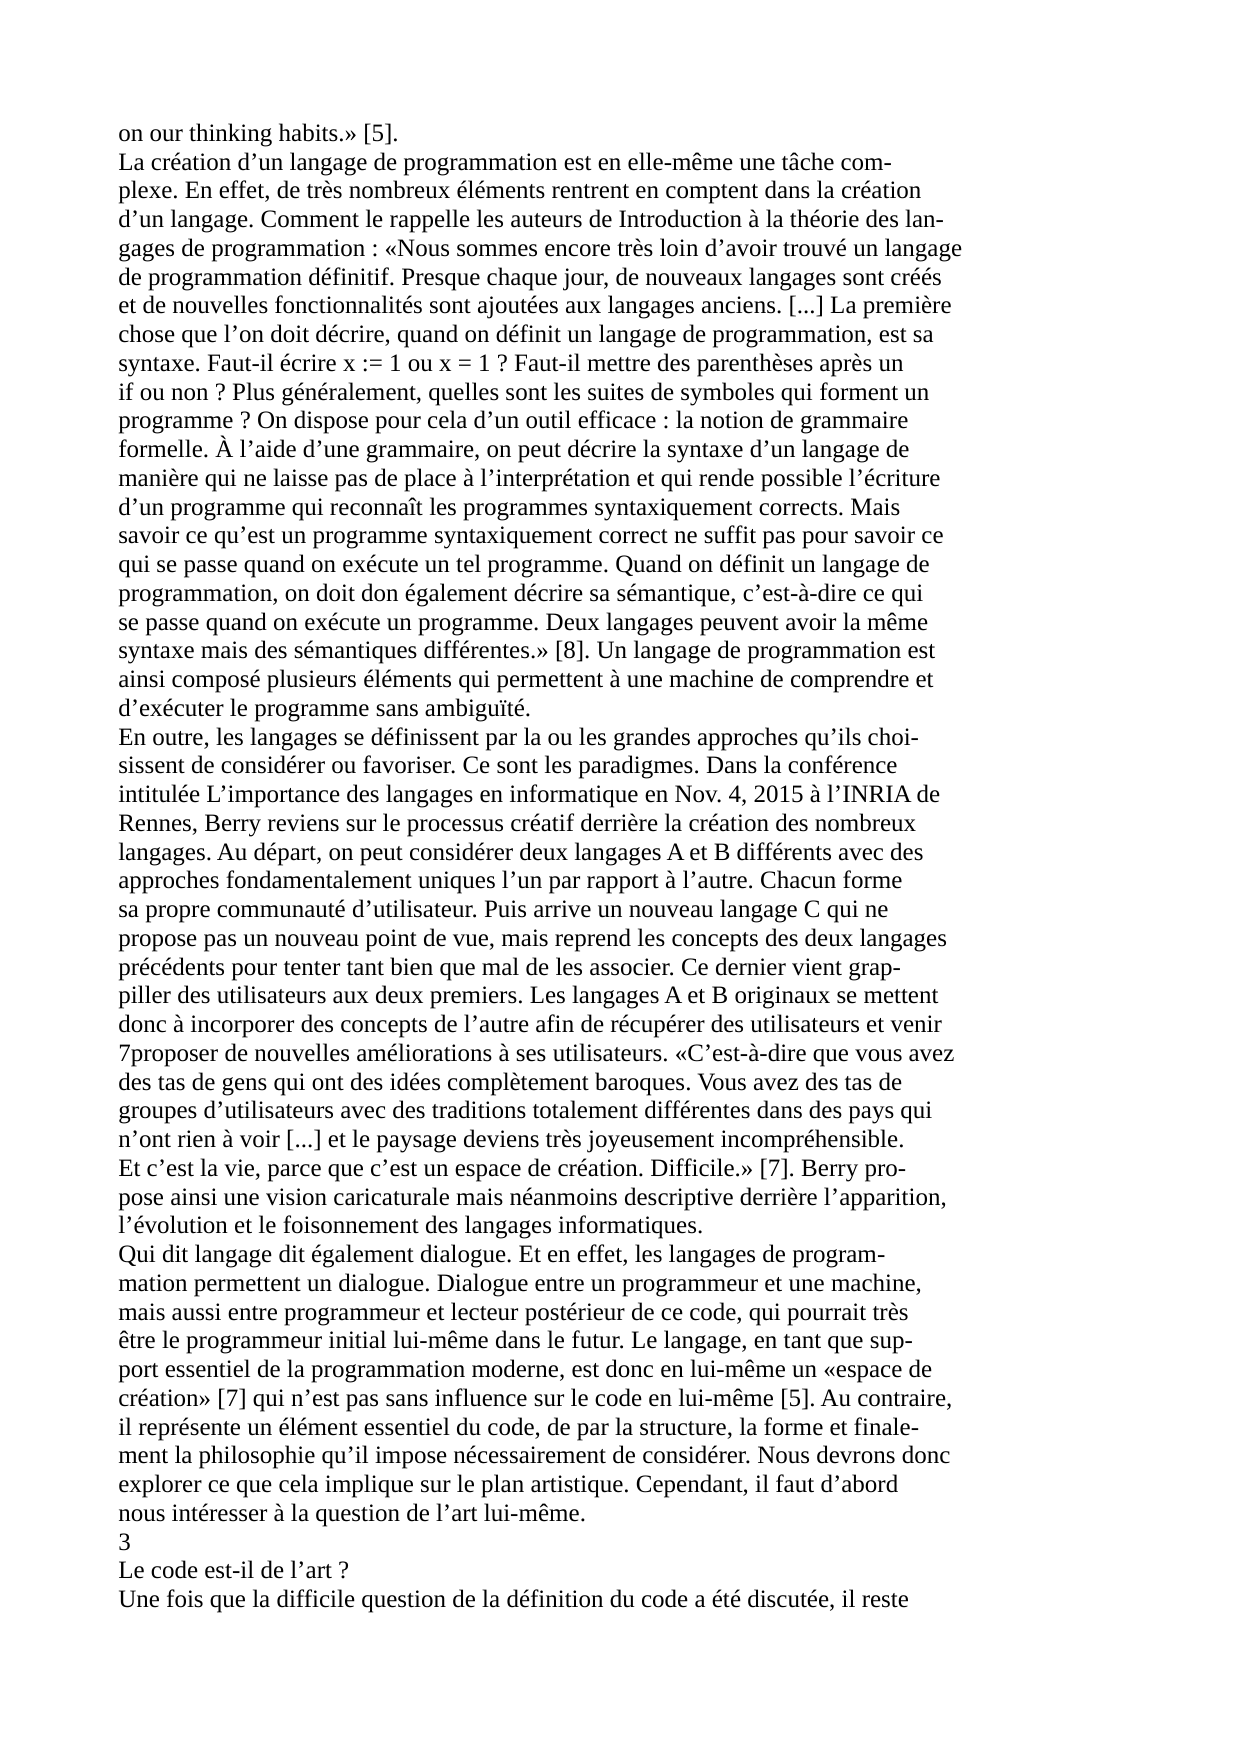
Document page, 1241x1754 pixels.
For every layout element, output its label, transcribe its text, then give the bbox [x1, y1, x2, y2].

text manière qui ne laisse pas de place à l’interprétation et qui rende possible l’écriture [118, 463, 1122, 492]
text se passe quand on exécute un programme. Deux langages peuvent avoir la même [118, 607, 1122, 636]
text précédents pour tenter tant bien que mal de les associer. Ce dernier vient grap- [118, 952, 1122, 981]
text donc à incorporer des concepts de l’autre afin de récupérer des utilisateurs et venir [118, 1009, 1122, 1038]
text qui se passe quand on exécute un tel programme. Quand on définit un langage de [118, 549, 1122, 578]
text programmation, on doit don également décrire sa sémantique, c’est-à-dire ce qui [118, 578, 1122, 607]
text création» [7] qui n’est pas sans influence sur le code en lui-même [5]. Au contraire, [118, 1383, 1122, 1412]
text être le programmeur initial lui-même dans le futur. Le langage, en tant que sup- [118, 1326, 1122, 1354]
text sissent de considérer ou favoriser. Ce sont les paradigmes. Dans la conférence [118, 751, 1122, 779]
text Et c’est la vie, parce que c’est un espace de création. Difficile.» [7]. Berry pro- [118, 1153, 1122, 1182]
text syntaxe mais des sémantiques différentes.» [8]. Un langage de programmation est [118, 636, 1122, 664]
text explorer ce que cela implique sur le plan artistique. Cependant, il faut d’abord [118, 1469, 1122, 1498]
text intitulée L’importance des langages en informatique en Nov. 4, 2015 à l’INRIA de [118, 779, 1122, 808]
text 7proposer de nouvelles améliorations à ses utilisateurs. «C’est-à-dire que vous avez [118, 1038, 1122, 1067]
text et de nouvelles fonctionnalités sont ajoutées aux langages anciens. [...] La première [118, 291, 1122, 319]
text syntaxe. Faut-il écrire x := 1 ou x = 1 ? Faut-il mettre des parenthèses après un [118, 348, 1122, 377]
text Rennes, Berry reviens sur le processus créatif derrière la création des nombreux [118, 808, 1122, 837]
text langages. Au départ, on peut considérer deux langages A et B différents avec des [118, 837, 1122, 866]
text mais aussi entre programmeur et lecteur postérieur de ce code, qui pourrait très [118, 1297, 1122, 1326]
text d’exécuter le programme sans ambiguïté. [118, 693, 1122, 722]
text pose ainsi une vision caricaturale mais néanmoins descriptive derrière l’apparition, [118, 1182, 1122, 1211]
text ainsi composé plusieurs éléments qui permettent à une machine de comprendre et [118, 664, 1122, 693]
text ment la philosophie qu’il impose nécessairement de considérer. Nous devrons donc [118, 1441, 1122, 1469]
text 3 [118, 1527, 1122, 1556]
text n’ont rien à voir [...] et le paysage deviens très joyeusement incompréhensible. [118, 1124, 1122, 1153]
text Une fois que la difficile question de la définition du code a été discutée, il reste [118, 1584, 1122, 1613]
text En outre, les langages se définissent par la ou les grandes approches qu’ils choi- [118, 722, 1122, 751]
text if ou non ? Plus généralement, quelles sont les suites de symboles qui forment un [118, 377, 1122, 406]
text port essentiel de la programmation moderne, est donc en lui-même un «espace de [118, 1354, 1122, 1383]
text Qui dit langage dit également dialogue. Et en effet, les langages de program- [118, 1239, 1122, 1268]
text sa propre communauté d’utilisateur. Puis arrive un nouveau langage C qui ne [118, 894, 1122, 923]
text l’évolution et le foisonnement des langages informatiques. [118, 1211, 1122, 1239]
text piller des utilisateurs aux deux premiers. Les langages A et B originaux se mettent [118, 981, 1122, 1009]
text approches fondamentalement uniques l’un par rapport à l’autre. Chacun forme [118, 866, 1122, 894]
text chose que l’on doit décrire, quand on définit un langage de programmation, est sa [118, 319, 1122, 348]
text on our thinking habits.» [5]. [118, 118, 1122, 147]
text groupes d’utilisateurs avec des traditions totalement différentes dans des pays qui [118, 1096, 1122, 1124]
text Le code est-il de l’art ? [118, 1556, 1122, 1584]
text d’un programme qui reconnaît les programmes syntaxiquement corrects. Mais [118, 492, 1122, 521]
text d’un langage. Comment le rappelle les auteurs de Introduction à la théorie des lan- [118, 204, 1122, 233]
text des tas de gens qui ont des idées complètement baroques. Vous avez des tas de [118, 1067, 1122, 1096]
text savoir ce qu’est un programme syntaxiquement correct ne suffit pas pour savoir ce [118, 521, 1122, 549]
text de programmation définitif. Presque chaque jour, de nouveaux langages sont créés [118, 262, 1122, 291]
text il représente un élément essentiel du code, de par la structure, la forme et finale- [118, 1412, 1122, 1441]
text propose pas un nouveau point de vue, mais reprend les concepts des deux langages [118, 923, 1122, 952]
text programme ? On dispose pour cela d’un outil efficace : la notion de grammaire [118, 406, 1122, 434]
text plexe. En effet, de très nombreux éléments rentrent en comptent dans la création [118, 176, 1122, 204]
text gages de programmation : «Nous sommes encore très loin d’avoir trouvé un langage [118, 233, 1122, 262]
text mation permettent un dialogue. Dialogue entre un programmeur et une machine, [118, 1268, 1122, 1297]
text nous intéresser à la question de l’art lui-même. [118, 1498, 1122, 1527]
text formelle. À l’aide d’une grammaire, on peut décrire la syntaxe d’un langage de [118, 434, 1122, 463]
text La création d’un langage de programmation est en elle-même une tâche com- [118, 147, 1122, 176]
